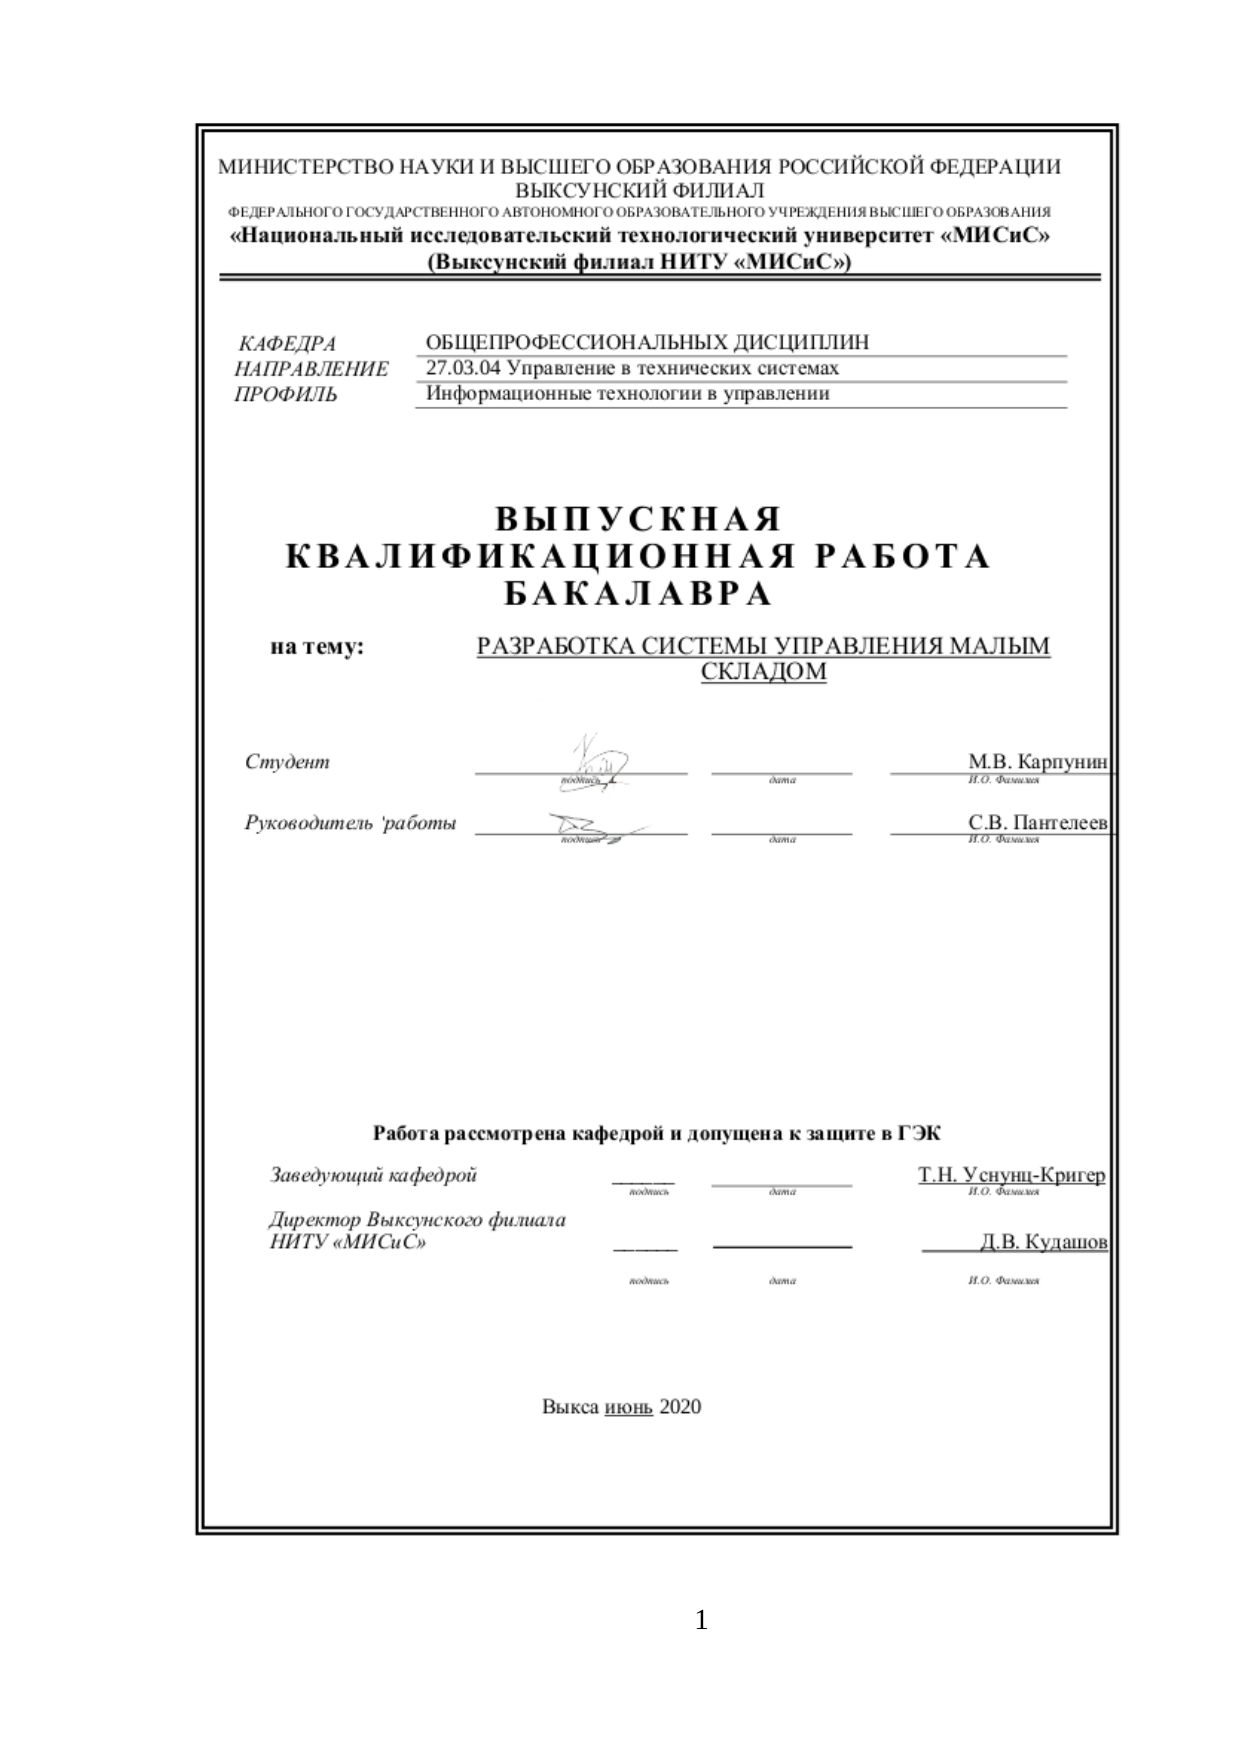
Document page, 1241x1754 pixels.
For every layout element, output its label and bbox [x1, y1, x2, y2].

picture [190, 119, 1125, 1540]
